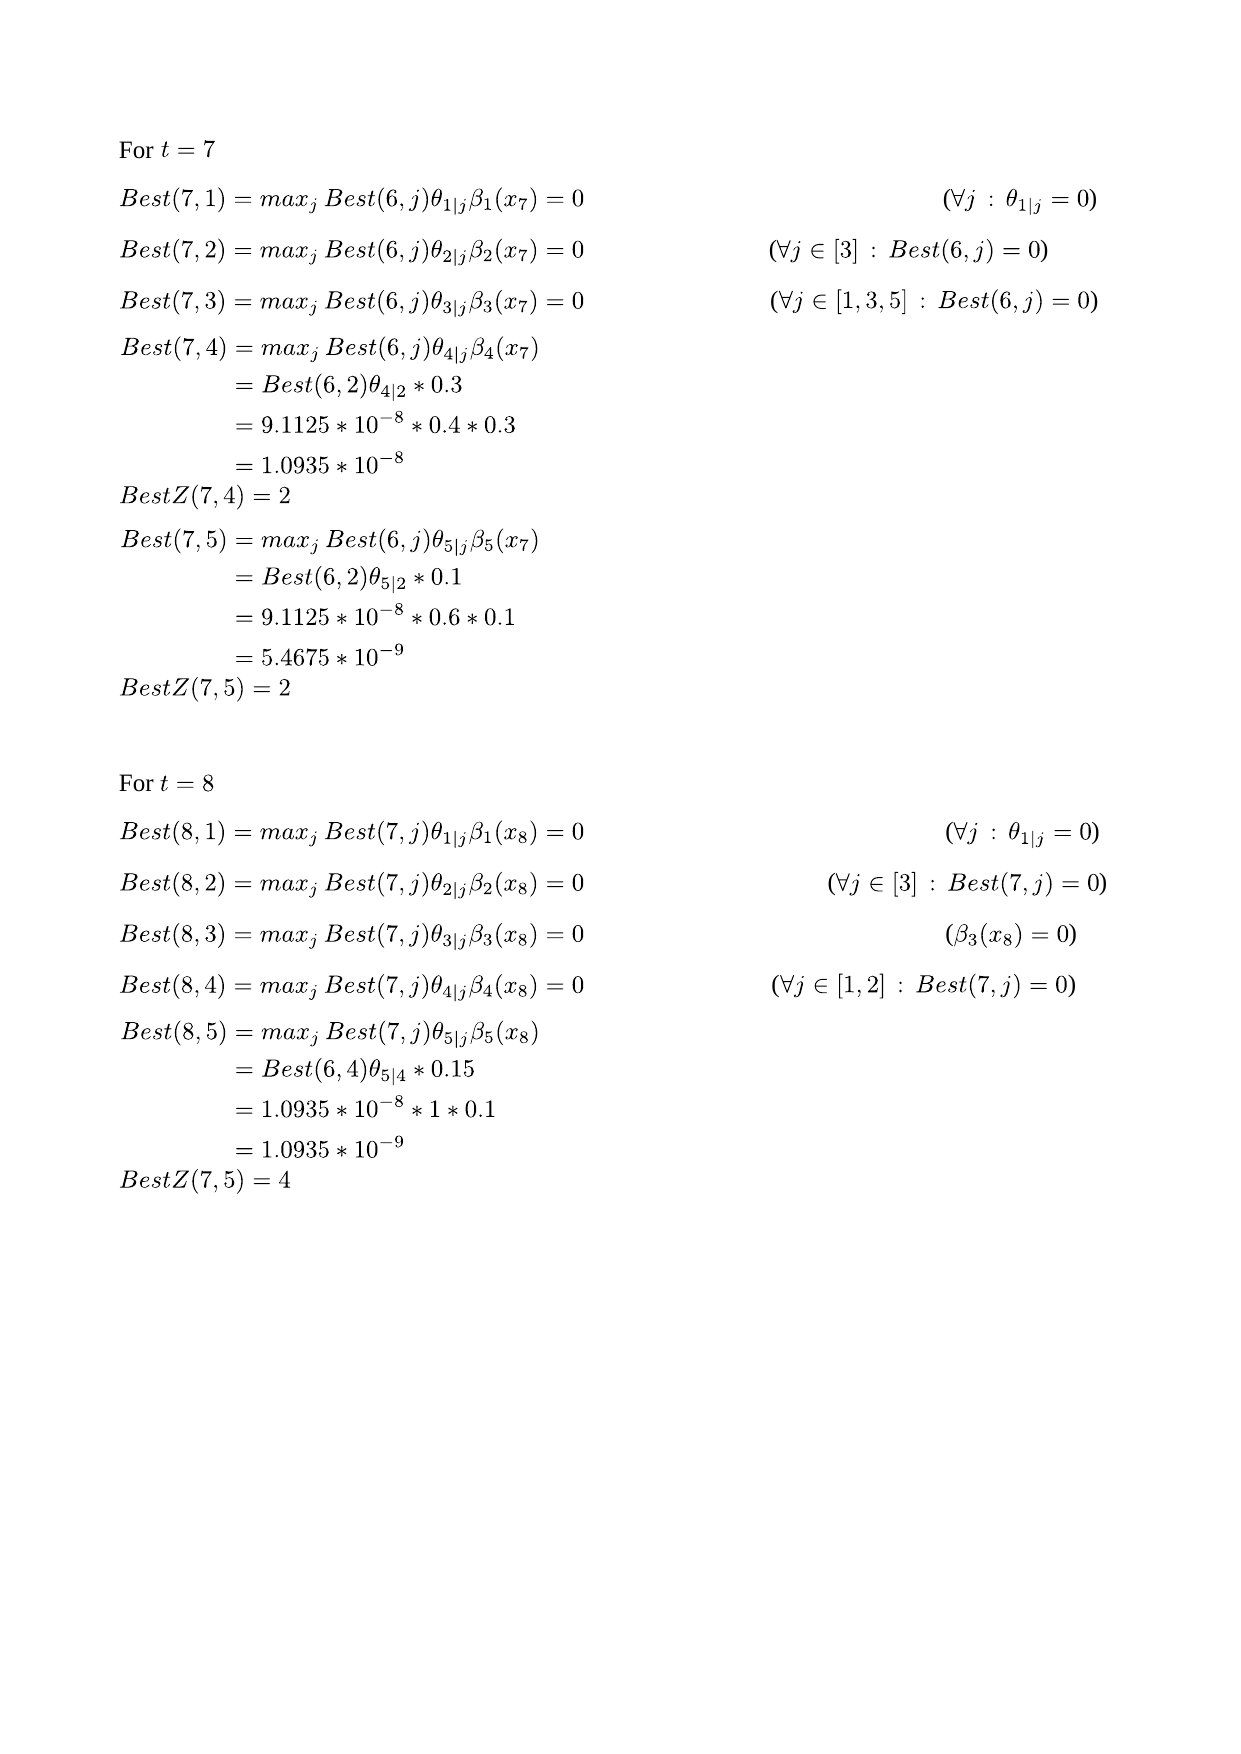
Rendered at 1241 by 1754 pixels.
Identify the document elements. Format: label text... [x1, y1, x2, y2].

text () [119, 183, 1121, 215]
text () [119, 918, 1121, 951]
text For [119, 135, 1121, 164]
text () [119, 285, 1121, 317]
text For [119, 768, 1121, 797]
text () [119, 867, 1121, 899]
text () [119, 234, 1121, 266]
text () [119, 816, 1121, 848]
text () [119, 969, 1121, 1002]
